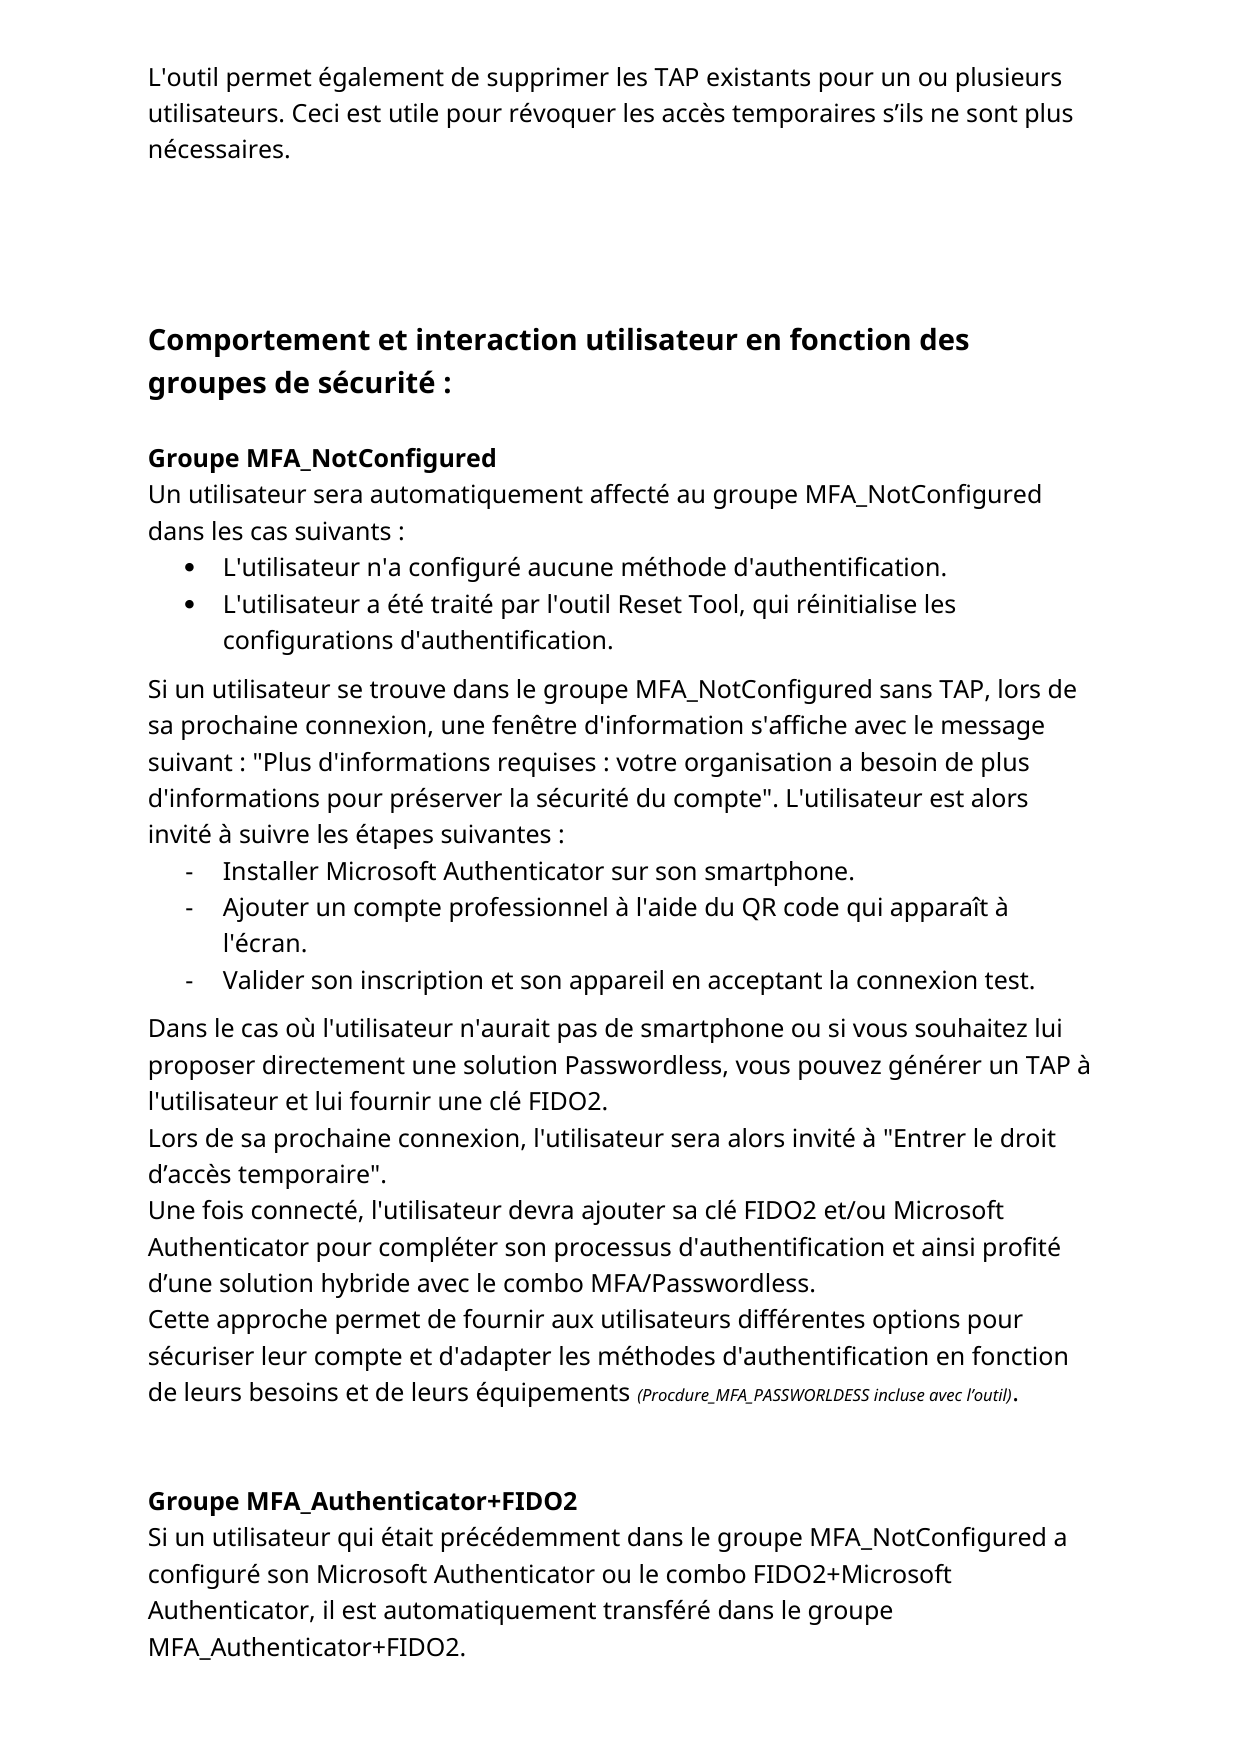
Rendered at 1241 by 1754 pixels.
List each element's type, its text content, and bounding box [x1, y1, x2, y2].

text Si un utilisateur se trouve dans le groupe MFA_NotConfigured sans TAP, lors de sa prochaine connexion, une fenêtre d'information s'affiche avec le message suivant : "Plus d'informations requises : votre organisation a besoin de plus d'informations pour préserver la sécurité du compte". L'utilisateur est alors invité à suivre les étapes suivantes : [148, 671, 1093, 851]
list Ajouter un compte professionnel à l'aide du QR code qui apparaît à l'écran. [185, 889, 1093, 960]
text Un utilisateur sera automatiquement affecté au groupe MFA_NotConfigured dans les cas suivants : [148, 477, 1093, 548]
list L'utilisateur a été traité par l'outil Reset Tool, qui réinitialise les configurations d'authentification. [185, 586, 1093, 657]
text Si un utilisateur qui était précédemment dans le groupe MFA_NotConfigured a configuré son Microsoft Authenticator ou le combo FIDO2+Microsoft Authenticator, il est automatiquement transféré dans le groupe MFA_Authenticator+FIDO2. [148, 1520, 1093, 1663]
list Installer Microsoft Authenticator sur son smartphone. [185, 853, 1093, 887]
list L'utilisateur n'a configuré aucune méthode d'authentification. [185, 550, 1093, 584]
text Comportement et interaction utilisateur en fonction des groupes de sécurité : [148, 320, 1093, 402]
text Cette approche permet de fournir aux utilisateurs différentes options pour sécuriser leur compte et d'adapter les méthodes d'authentification en fonction de leurs besoins et de leurs équipements (Procdure_MFA_PASSWORLDESS incluse avec l’outil). [148, 1302, 1093, 1409]
text Groupe MFA_Authenticator+FIDO2 [148, 1484, 1093, 1518]
text Groupe MFA_NotConfigured [148, 441, 1093, 475]
text L'outil permet également de supprimer les TAP existants pour un ou plusieurs utilisateurs. Ceci est utile pour révoquer les accès temporaires s’ils ne sont plus nécessaires. [148, 59, 1093, 166]
text Lors de sa prochaine connexion, l'utilisateur sera alors invité à "Entrer le droit d’accès temporaire". [148, 1120, 1093, 1191]
text Dans le cas où l'utilisateur n'aurait pas de smartphone ou si vous souhaitez lui proposer directement une solution Passwordless, vous pouvez générer un TAP à l'utilisateur et lui fournir une clé FIDO2. [148, 1011, 1093, 1118]
text Une fois connecté, l'utilisateur devra ajouter sa clé FIDO2 et/ou Microsoft Authenticator pour compléter son processus d'authentification et ainsi profité d’une solution hybride avec le combo MFA/Passwordless. [148, 1193, 1093, 1300]
list Valider son inscription et son appareil en acceptant la connexion test. [185, 962, 1093, 996]
